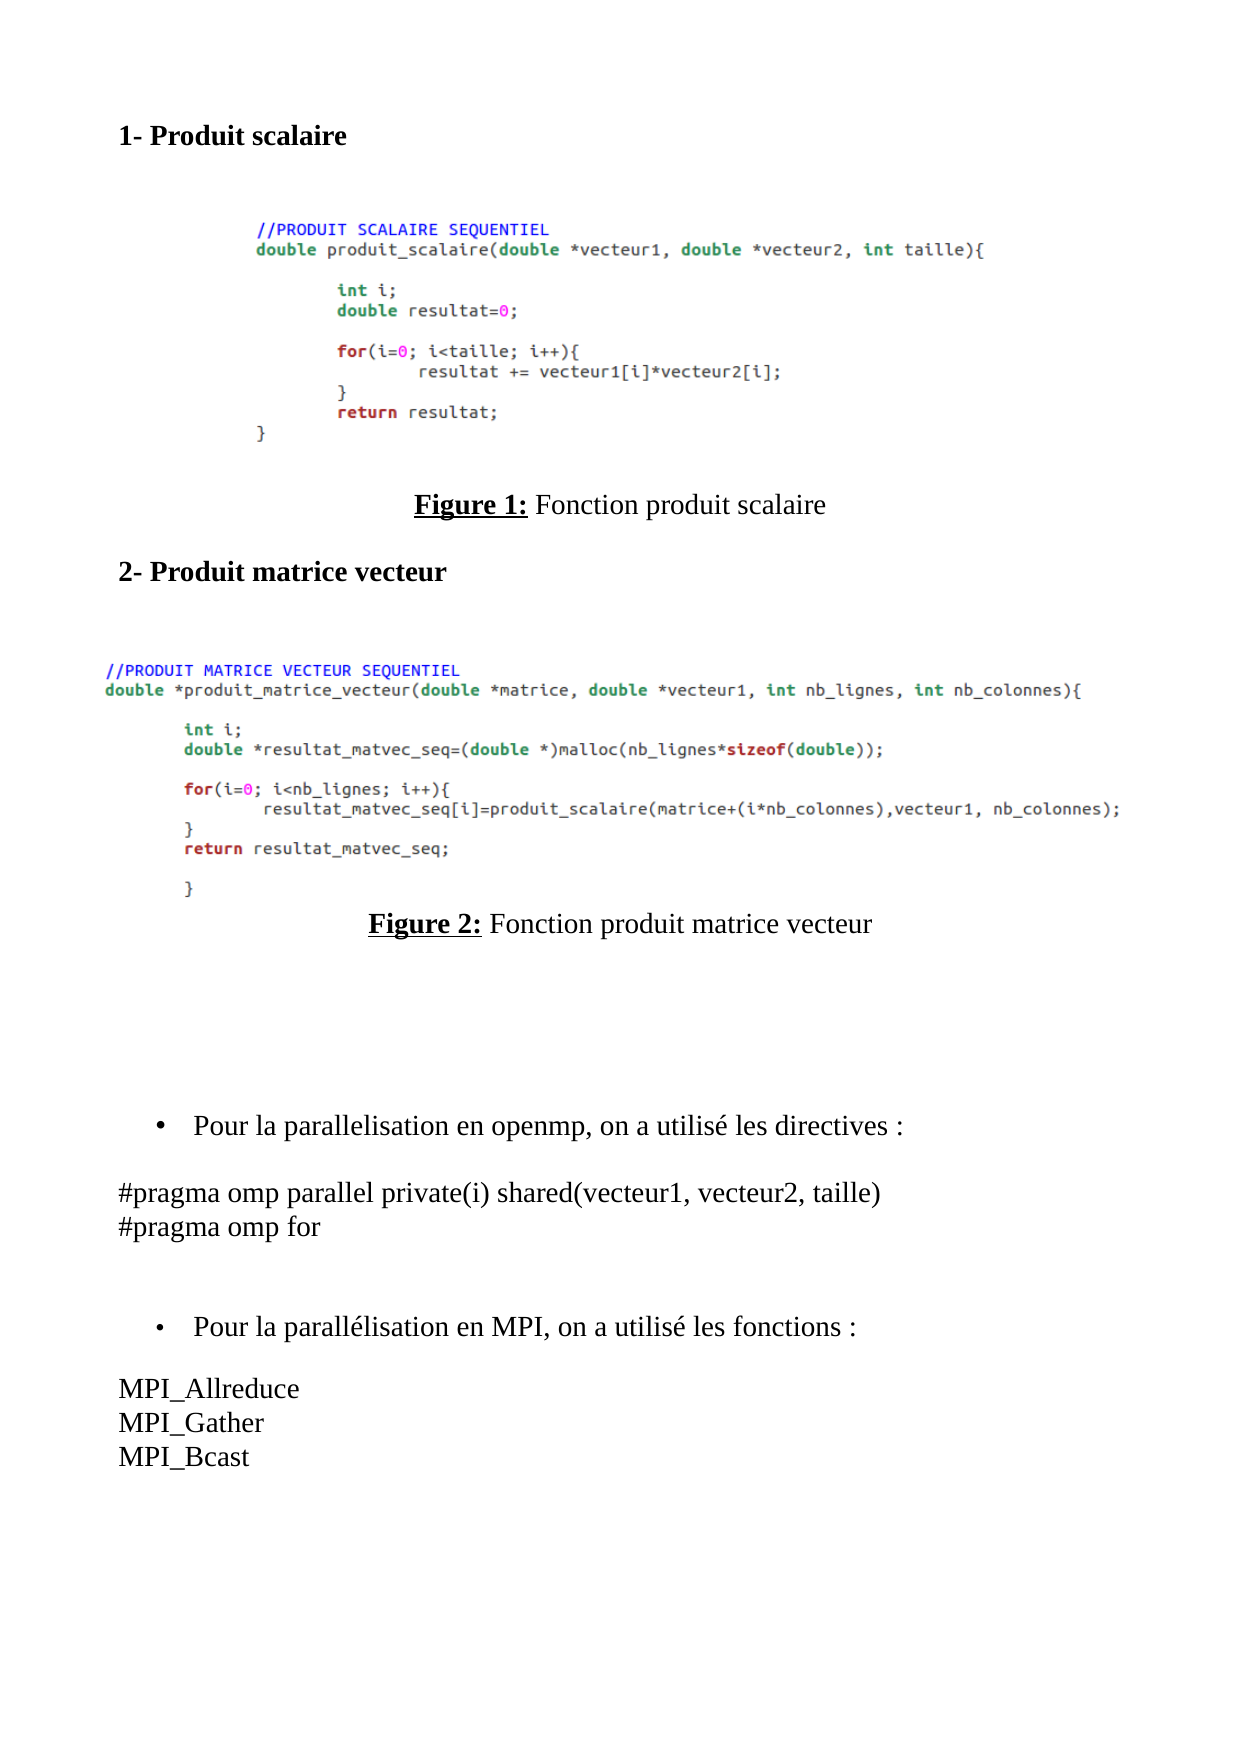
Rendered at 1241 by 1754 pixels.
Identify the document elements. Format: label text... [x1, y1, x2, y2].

picture [255, 217, 986, 461]
list Pour la parallelisation en openmp, on a utilisé les directives : [156, 1108, 1122, 1142]
text #pragma omp for [118, 1209, 1122, 1242]
text MPI_Allreduce [118, 1372, 1122, 1405]
text MPI_Bcast [118, 1439, 1122, 1472]
text 2- Produit matrice vecteur [118, 554, 1122, 588]
picture [103, 654, 1138, 907]
text Figure 1: Fonction produit scalaire [118, 487, 1122, 521]
text MPI_Gather [118, 1405, 1122, 1439]
text #pragma omp parallel private(i) shared(vecteur1, vecteur2, taille) [118, 1175, 1122, 1209]
list Pour la parallélisation en MPI, on a utilisé les fonctions : [156, 1309, 1122, 1343]
text Figure 2: Fonction produit matrice vecteur [118, 907, 1122, 940]
text 1- Produit scalaire [118, 118, 1122, 152]
